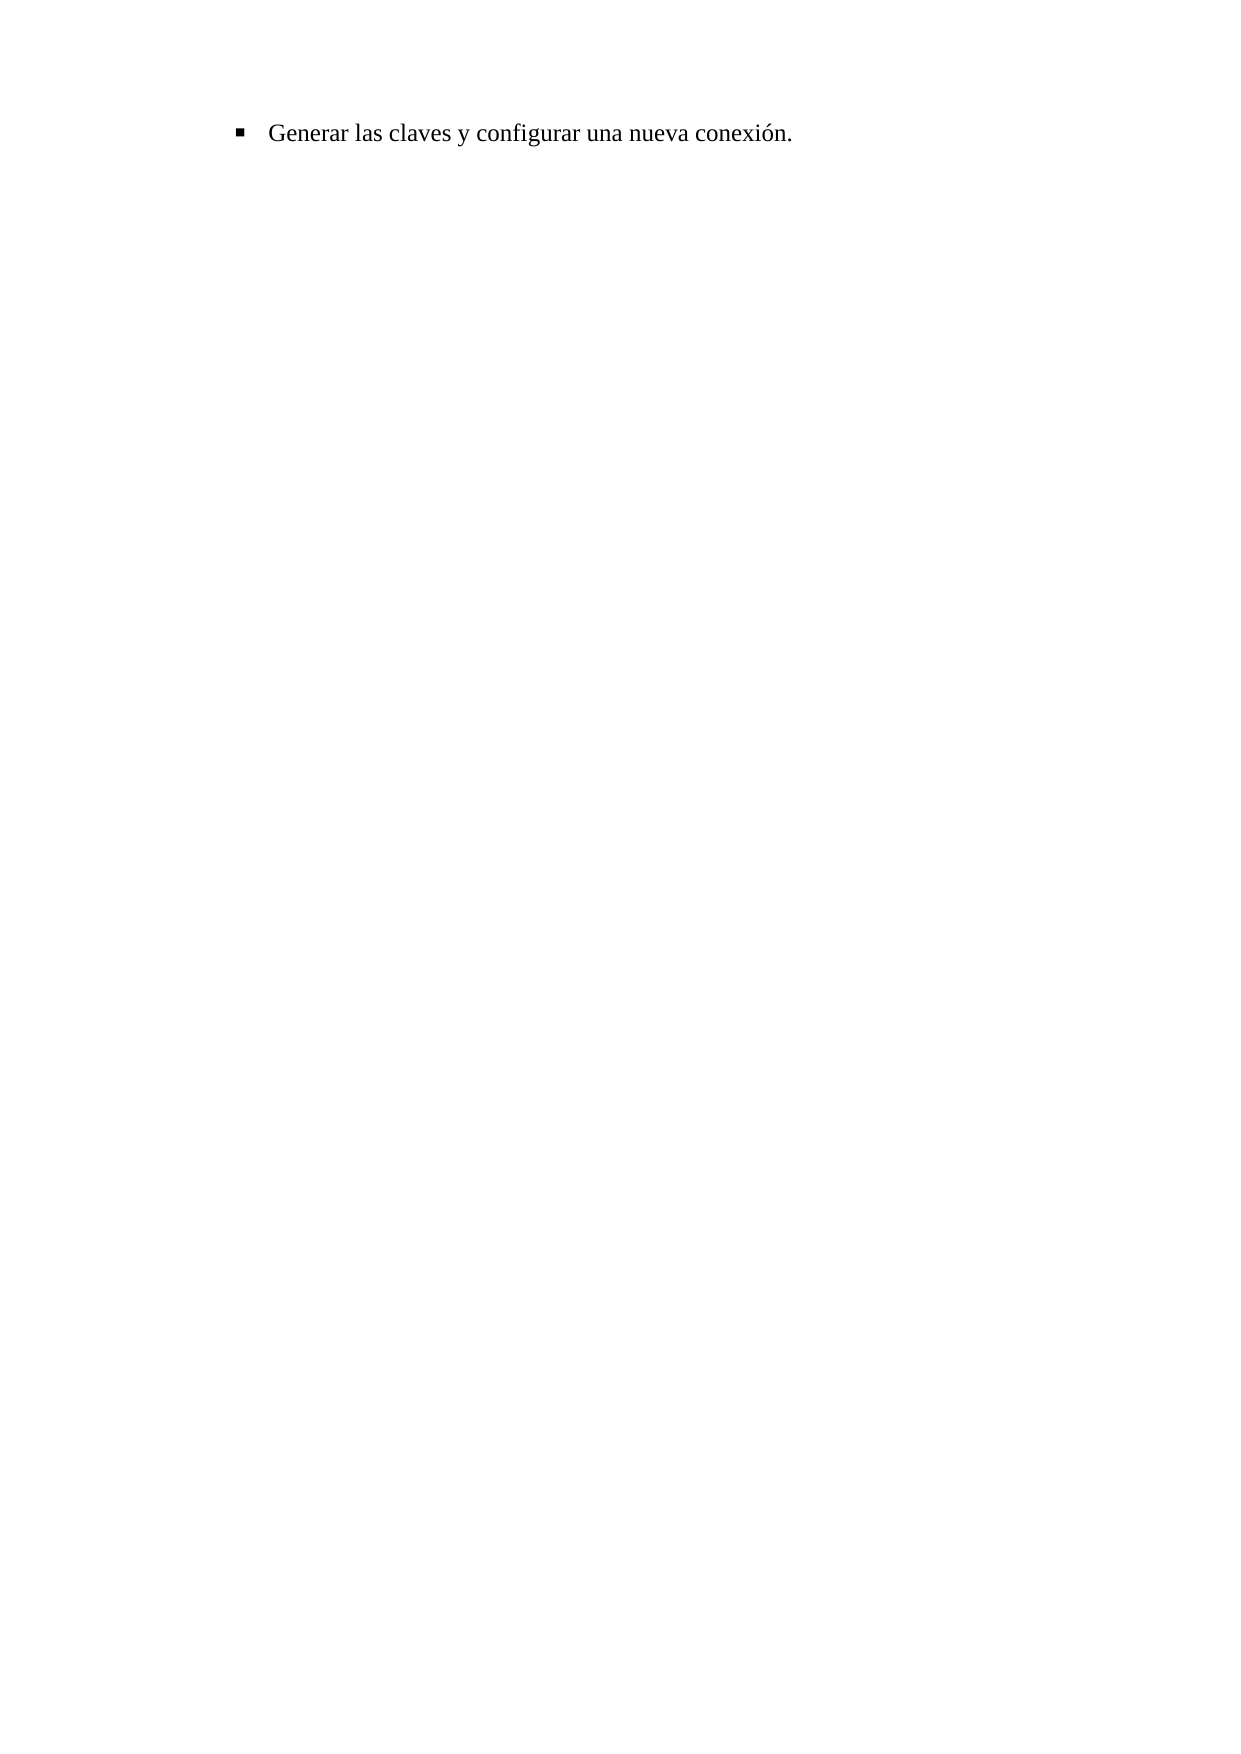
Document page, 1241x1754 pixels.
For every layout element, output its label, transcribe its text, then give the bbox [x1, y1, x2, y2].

list Generar las claves y configurar una nueva conexión. [231, 118, 1122, 147]
